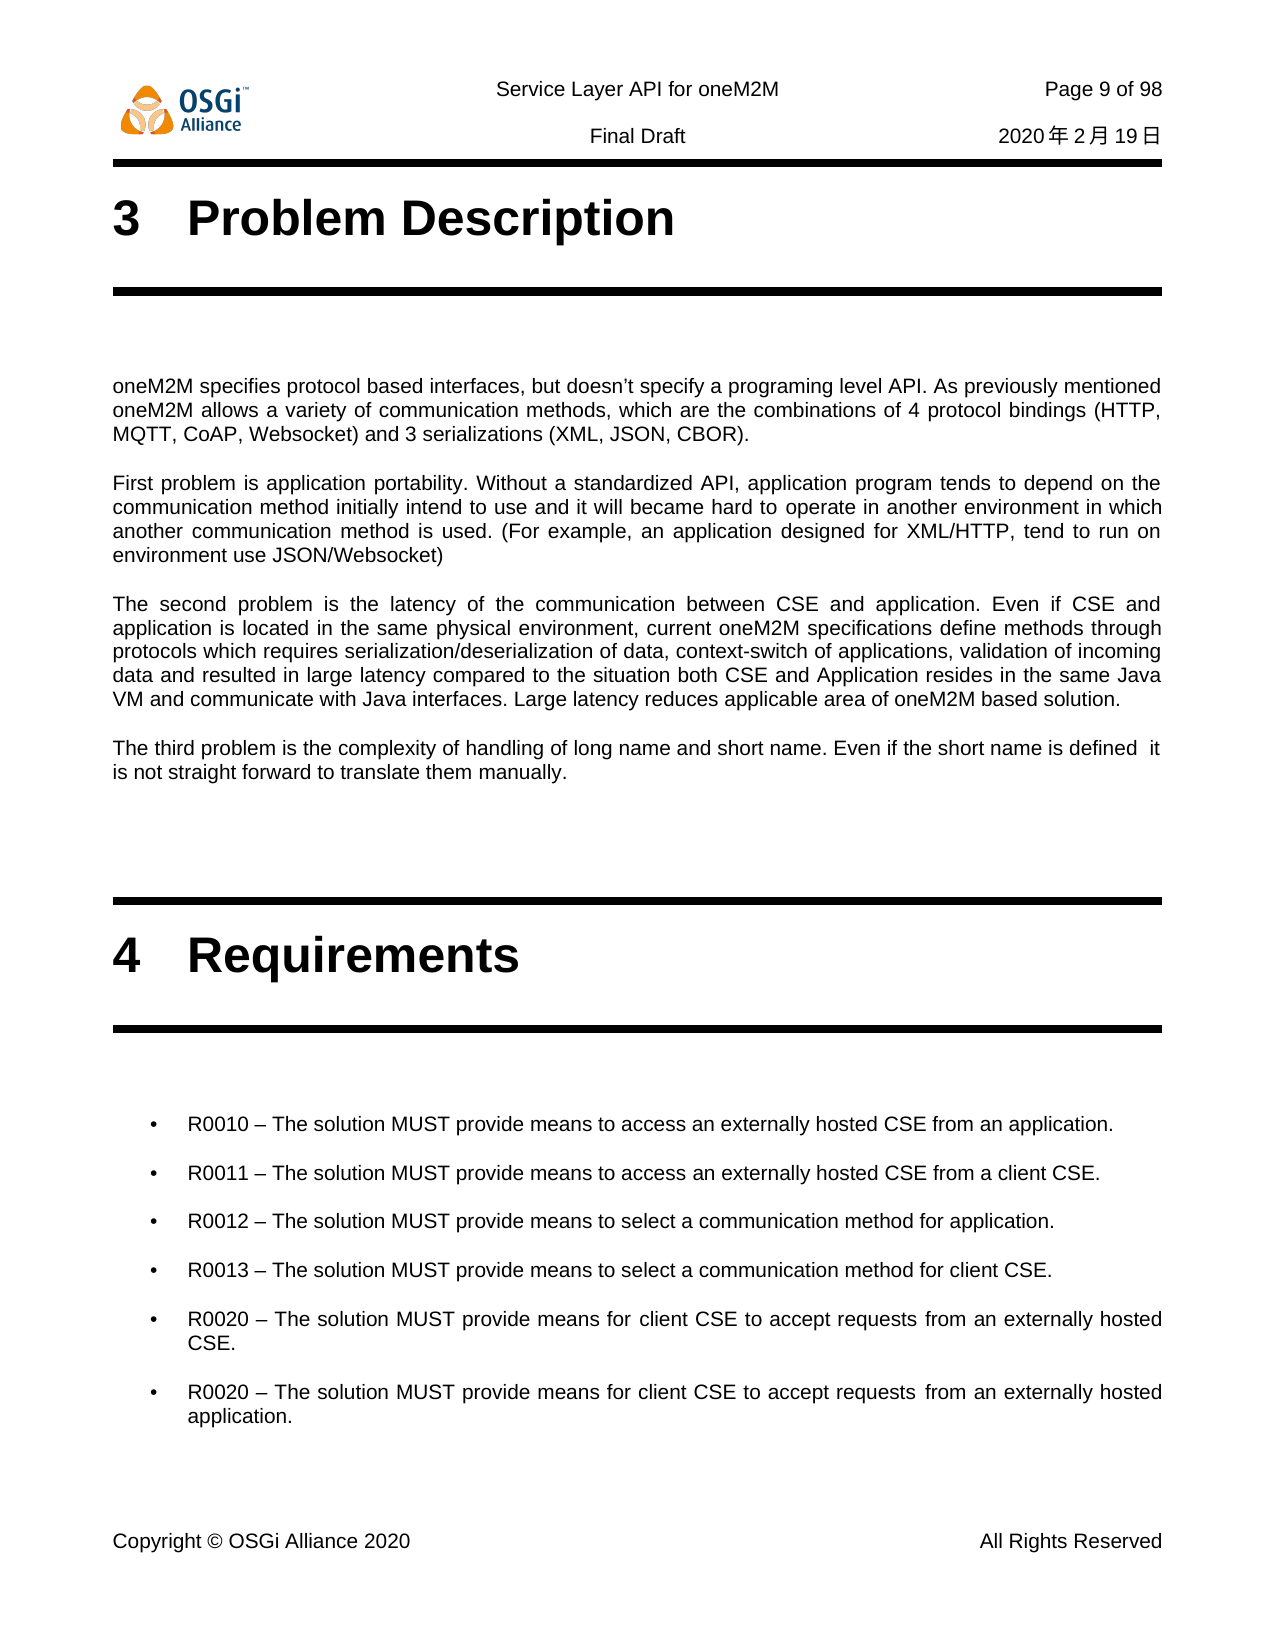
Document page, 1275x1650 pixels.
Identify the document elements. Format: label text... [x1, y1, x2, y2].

text oneM2M specifies protocol based interfaces, but doesn’t specify a programing level API. As previously mentioned oneM2M allows a variety of communication methods, which are the combinations of 4 protocol bindings (HTTP, MQTT, CoAP, Websocket) and 3 serializations (XML, JSON, CBOR). [112, 374, 1162, 446]
text First problem is application portability. Without a standardized API, application program tends to depend on the communication method initially intend to use and it will became hard to operate in another environment in which another communication method is used. (For example, an application designed for XML/HTTP, tend to run on environment use JSON/Websocket) [112, 471, 1162, 566]
list R0013 – The solution MUST provide means to select a communication method for client CSE. [150, 1258, 1162, 1282]
list R0020 – The solution MUST provide means for client CSE to accept requests from an externally hosted CSE. [150, 1307, 1162, 1355]
list R0012 – The solution MUST provide means to select a communication method for application. [150, 1209, 1162, 1233]
subtitle Problem Description [112, 160, 1162, 296]
text The third problem is the complexity of handling of long name and short name. Even if the short name is defined it is not straight forward to translate them manually. [112, 736, 1162, 784]
picture [113, 78, 257, 142]
text The second problem is the latency of the communication between CSE and application. Even if CSE and application is located in the same physical environment, current oneM2M specifications define methods through protocols which requires serialization/deserialization of data, context-switch of applications, validation of incoming data and resulted in large latency compared to the situation both CSE and Application resides in the same Java VM and communicate with Java interfaces. Large latency reduces applicable area of oneM2M based solution. [112, 591, 1162, 711]
subtitle Requirements [112, 898, 1162, 1033]
list R0020 – The solution MUST provide means for client CSE to accept requests from an externally hosted application. [150, 1380, 1162, 1428]
list R0011 – The solution MUST provide means to access an externally hosted CSE from a client CSE. [150, 1160, 1162, 1184]
list R0010 – The solution MUST provide means to access an externally hosted CSE from an application. [150, 1111, 1162, 1135]
